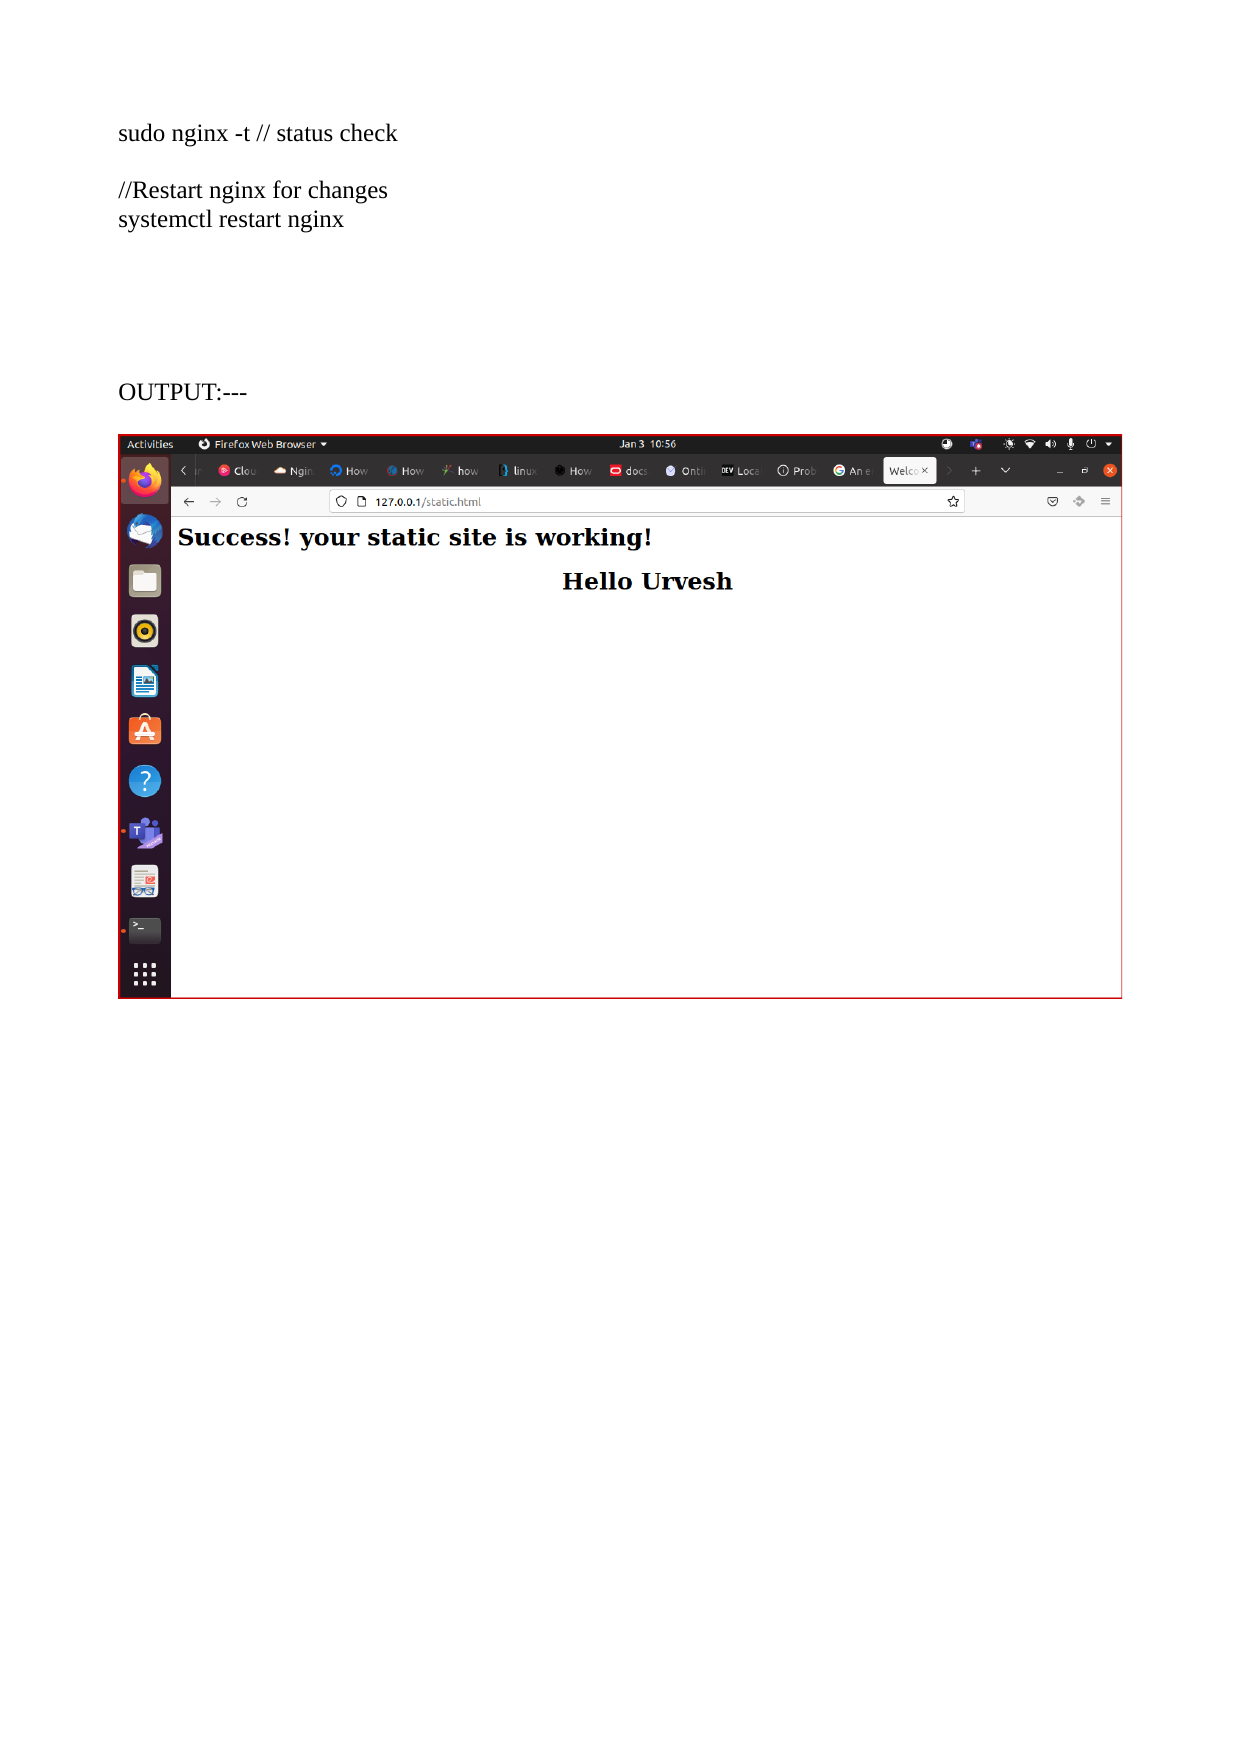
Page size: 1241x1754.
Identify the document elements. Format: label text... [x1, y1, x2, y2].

text sudo nginx -t // status check [118, 118, 1122, 147]
text //Restart nginx for changes [118, 176, 1122, 204]
text OUTPUT:--- [118, 377, 1122, 406]
picture [118, 434, 1123, 999]
text systemctl restart nginx [118, 204, 1122, 233]
